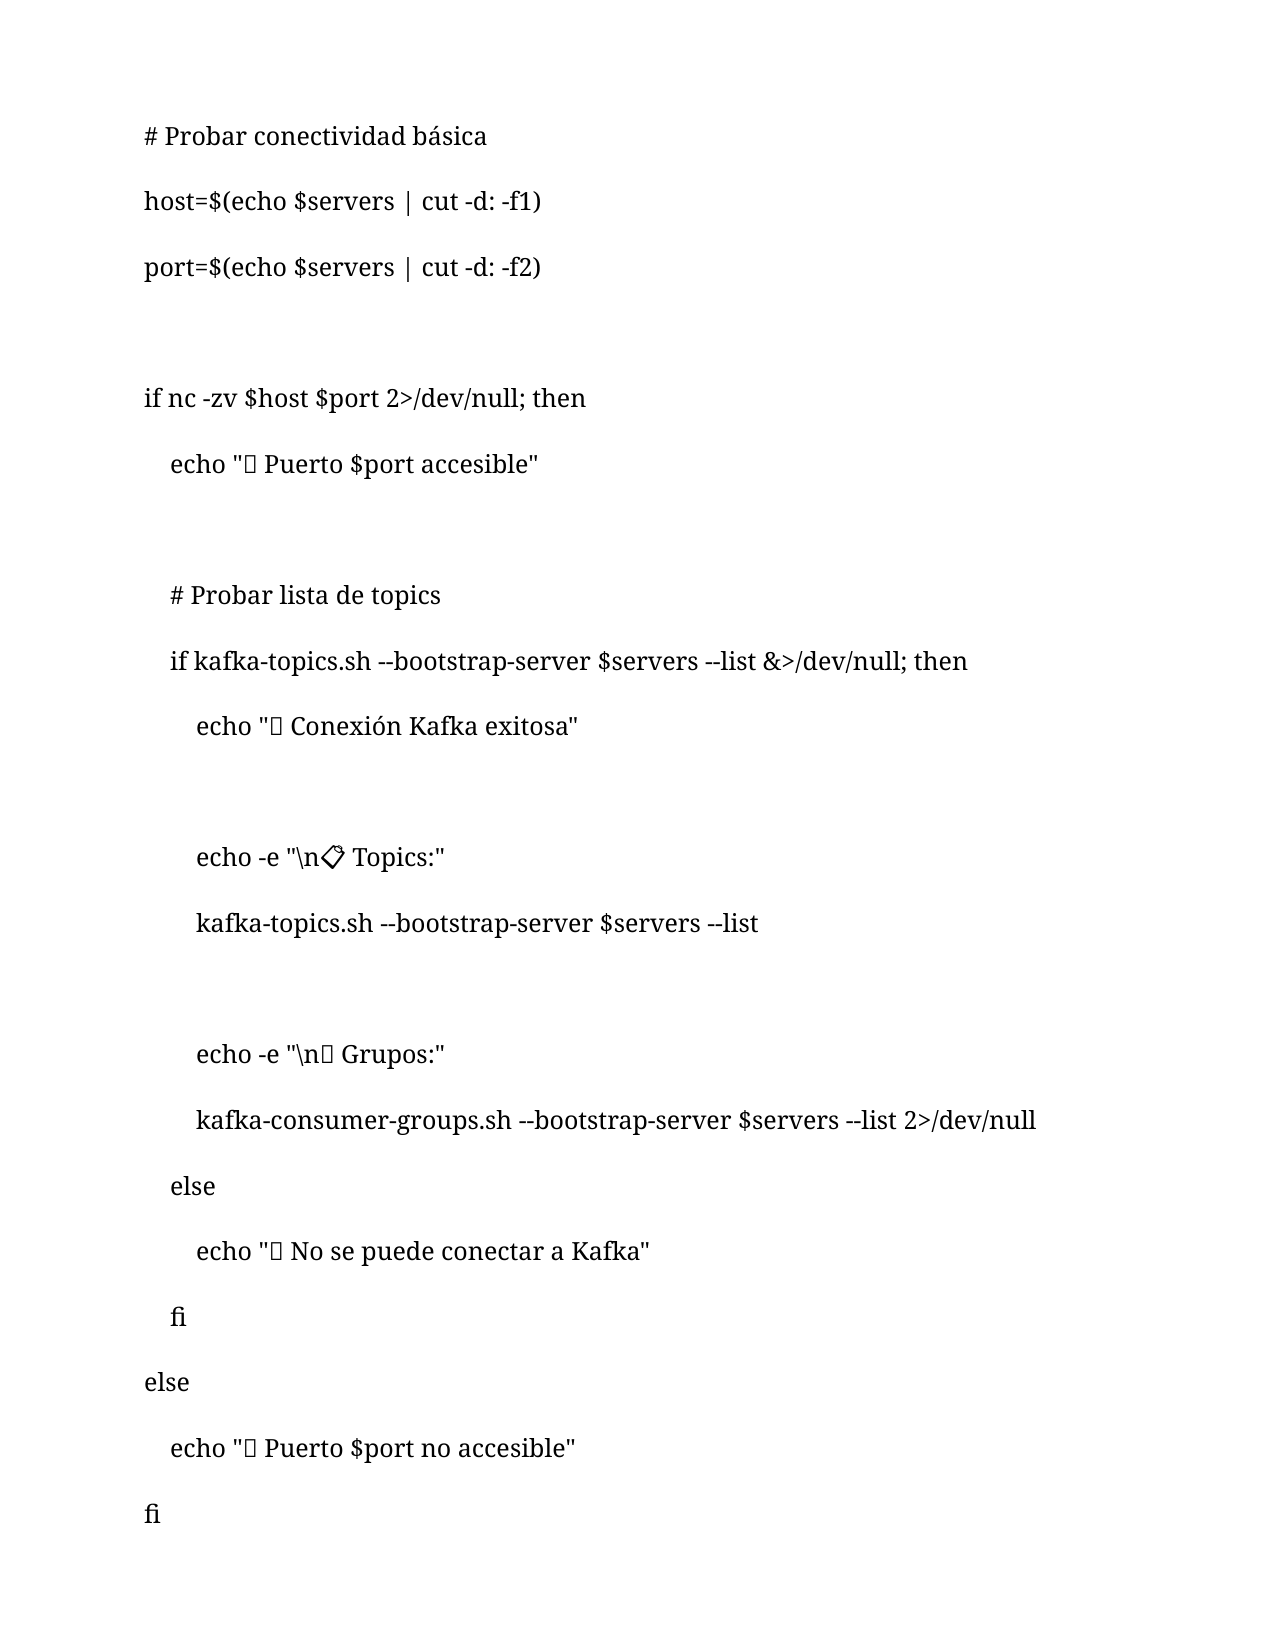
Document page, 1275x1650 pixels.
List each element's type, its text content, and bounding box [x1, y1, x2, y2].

text echo "✅ Conexión Kafka exitosa" [118, 709, 1157, 743]
text # Probar conectividad básica [118, 118, 1157, 152]
text # Probar lista de topics [118, 577, 1157, 612]
text echo "✅ Puerto $port accesible" [118, 446, 1157, 480]
text echo -e "\n👥 Grupos:" [118, 1037, 1157, 1071]
text port=$(echo $servers | cut -d: -f2) [118, 249, 1157, 283]
text host=$(echo $servers | cut -d: -f1) [118, 184, 1157, 218]
text echo "❌ No se puede conectar a Kafka" [118, 1234, 1157, 1268]
text if kafka-topics.sh --bootstrap-server $servers --list &>/dev/null; then [118, 643, 1157, 677]
text kafka-consumer-groups.sh --bootstrap-server $servers --list 2>/dev/null [118, 1102, 1157, 1137]
text fi [118, 1496, 1157, 1530]
text fi [118, 1299, 1157, 1333]
text echo -e "\n📋 Topics:" [118, 840, 1157, 874]
text echo "❌ Puerto $port no accesible" [118, 1431, 1157, 1465]
text else [118, 1168, 1157, 1202]
text kafka-topics.sh --bootstrap-server $servers --list [118, 906, 1157, 940]
text if nc -zv $host $port 2>/dev/null; then [118, 381, 1157, 415]
text else [118, 1365, 1157, 1399]
